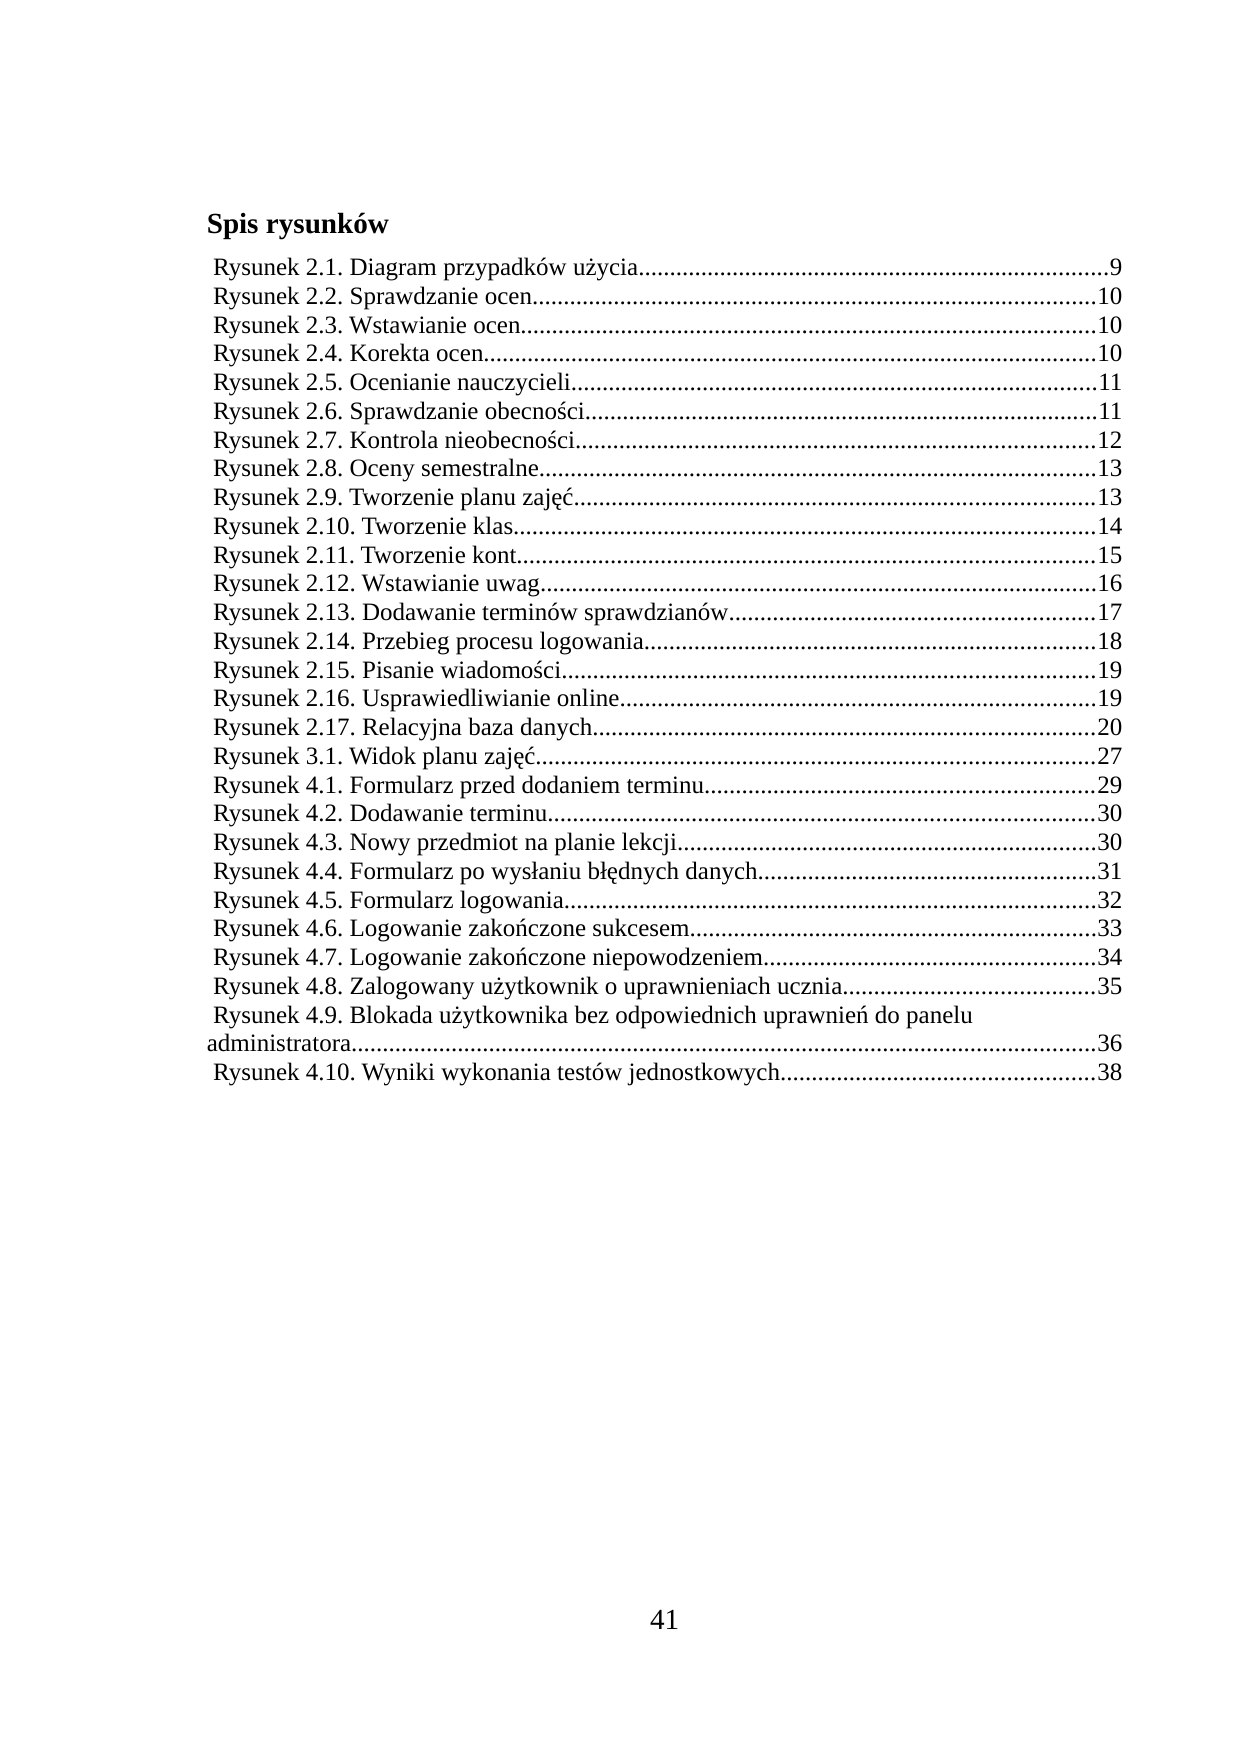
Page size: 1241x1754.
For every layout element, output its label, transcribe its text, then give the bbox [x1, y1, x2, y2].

text Rysunek 4.1. Formularz przed dodaniem terminu 29 [207, 770, 1122, 798]
text Rysunek 2.4. Korekta ocen 10 [207, 338, 1122, 367]
text Rysunek 2.1. Diagram przypadków użycia 9 [207, 252, 1122, 281]
text Rysunek 2.11. Tworzenie kont 15 [207, 540, 1122, 568]
text Rysunek 2.15. Pisanie wiadomości 19 [207, 655, 1122, 683]
text Rysunek 2.7. Kontrola nieobecności 12 [207, 425, 1122, 453]
text Rysunek 4.3. Nowy przedmiot na planie lekcji 30 [207, 827, 1122, 856]
text Rysunek 2.13. Dodawanie terminów sprawdzianów 17 [207, 597, 1122, 626]
text Rysunek 2.3. Wstawianie ocen 10 [207, 310, 1122, 338]
text Rysunek 2.2. Sprawdzanie ocen 10 [207, 281, 1122, 310]
text Rysunek 4.9. Blokada użytkownika bez odpowiednich uprawnień do panelu administratora 36 [207, 1000, 1122, 1057]
text Rysunek 2.10. Tworzenie klas 14 [207, 511, 1122, 540]
text Rysunek 4.7. Logowanie zakończone niepowodzeniem 34 [207, 942, 1122, 971]
text Rysunek 4.8. Zalogowany użytkownik o uprawnieniach ucznia 35 [207, 971, 1122, 1000]
text Rysunek 2.6. Sprawdzanie obecności 11 [207, 396, 1122, 425]
text Rysunek 2.16. Usprawiedliwianie online 19 [207, 683, 1122, 712]
text Rysunek 4.5. Formularz logowania 32 [207, 885, 1122, 913]
text Rysunek 2.8. Oceny semestralne 13 [207, 453, 1122, 482]
text Rysunek 4.2. Dodawanie terminu 30 [207, 798, 1122, 827]
text Rysunek 2.5. Ocenianie nauczycieli 11 [207, 367, 1122, 396]
text Rysunek 4.6. Logowanie zakończone sukcesem 33 [207, 913, 1122, 942]
text Rysunek 4.10. Wyniki wykonania testów jednostkowych 38 [207, 1057, 1122, 1086]
text Rysunek 2.14. Przebieg procesu logowania 18 [207, 626, 1122, 655]
text Rysunek 2.12. Wstawianie uwag 16 [207, 568, 1122, 597]
text Rysunek 3.1. Widok planu zajęć 27 [207, 741, 1122, 770]
text Rysunek 4.4. Formularz po wysłaniu błędnych danych 31 [207, 856, 1122, 885]
text Rysunek 2.17. Relacyjna baza danych 20 [207, 712, 1122, 741]
text Rysunek 2.9. Tworzenie planu zajęć 13 [207, 482, 1122, 511]
subtitle Spis rysunków [207, 206, 1122, 240]
